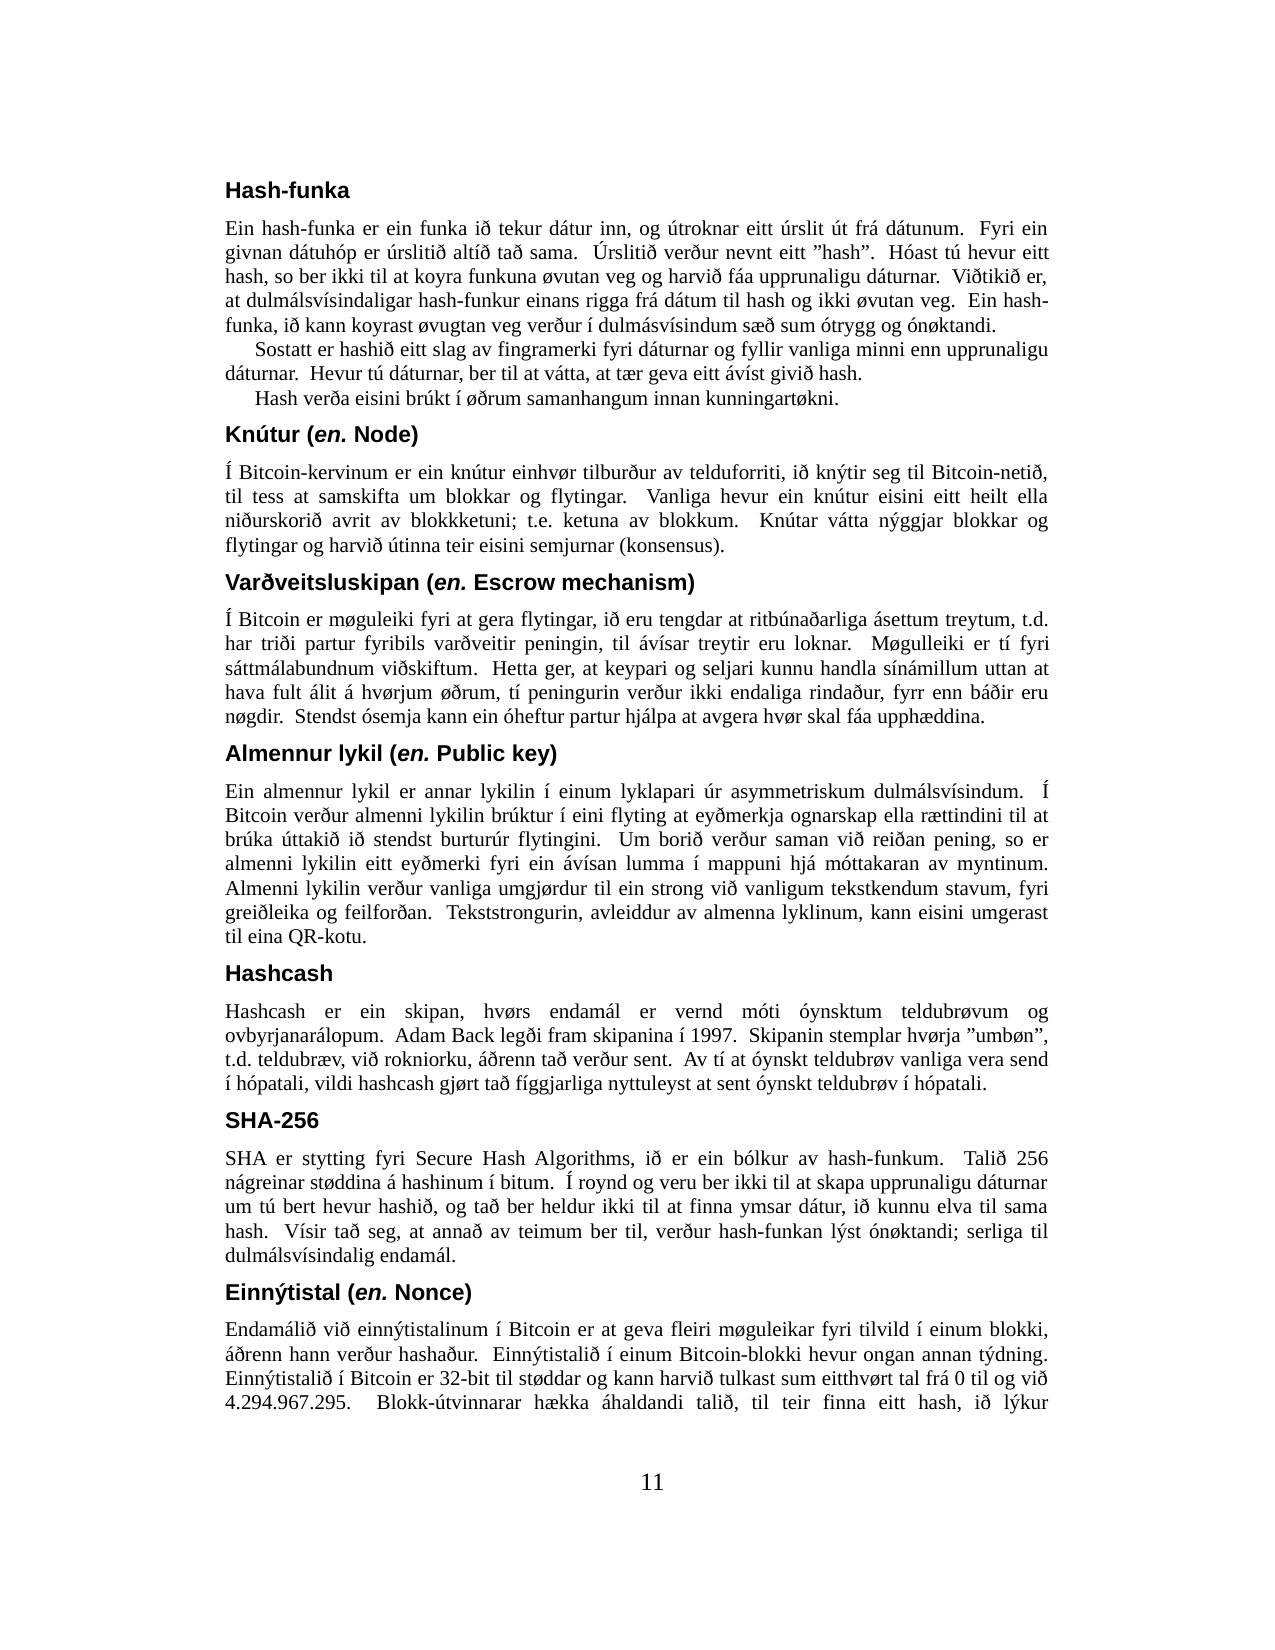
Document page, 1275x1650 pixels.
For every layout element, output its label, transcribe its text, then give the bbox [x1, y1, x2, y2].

subtitle Almennur lykil (en. Public key) [225, 740, 1050, 766]
text Endamálið við einnýtistalinum í Bitcoin er at geva fleiri møguleikar fyri tilvild í einum blokki, áðrenn hann verður hashaður. Einnýtistalið í einum Bitcoin-blokki hevur ongan annan týdning. Einnýtistalið í Bitcoin er 32-bit til støddar og kann harvið tulkast sum eitthvørt tal frá 0 til og við 4.294.967.295. Blokk-útvinnarar hækka áhaldandi talið, til teir finna eitt hash, ið lýkur [225, 1317, 1050, 1414]
text SHA er stytting fyri Secure Hash Algorithms, ið er ein bólkur av hash-funkum. Talið 256 nágreinar støddina á hashinum í bitum. Í roynd og veru ber ikki til at skapa upprunaligu dáturnar um tú bert hevur hashið, og tað ber heldur ikki til at finna ymsar dátur, ið kunnu elva til sama hash. Vísir tað seg, at annað av teimum ber til, verður hash-funkan lýst ónøktandi; serliga til dulmálsvísindalig endamál. [225, 1146, 1050, 1267]
text Ein almennur lykil er annar lykilin í einum lyklapari úr asymmetriskum dulmálsvísindum. Í Bitcoin verður almenni lykilin brúktur í eini flyting at eyðmerkja ognarskap ella rættindini til at brúka úttakið ið stendst burturúr flytingini. Um borið verður saman við reiðan pening, so er almenni lykilin eitt eyðmerki fyri ein ávísan lumma í mappuni hjá móttakaran av myntinum. Almenni lykilin verður vanliga umgjørdur til ein strong við vanligum tekstkendum stavum, fyri greiðleika og feilforðan. Tekststrongurin, avleiddur av almenna lyklinum, kann eisini umgerast til eina QR-kotu. [225, 778, 1050, 948]
subtitle Einnýtistal (en. Nonce) [225, 1279, 1050, 1305]
text Í Bitcoin er møguleiki fyri at gera flytingar, ið eru tengdar at ritbúnaðarliga ásettum treytum, t.d. har triði partur fyribils varðveitir peningin, til ávísar treytir eru loknar. Møgulleiki er tí fyri sáttmálabundnum viðskiftum. Hetta ger, at keypari og seljari kunnu handla sínámillum uttan at hava fult álit á hvørjum øðrum, tí peningurin verður ikki endaliga rindaður, fyrr enn báðir eru nøgdir. Stendst ósemja kann ein óheftur partur hjálpa at avgera hvør skal fáa upphæddina. [225, 607, 1050, 728]
text Hash verða eisini brúkt í øðrum samanhangum innan kunningartøkni. [225, 385, 1050, 409]
subtitle Varðveitsluskipan (en. Escrow mechanism) [225, 569, 1050, 595]
subtitle Hashcash [225, 960, 1050, 986]
text Í Bitcoin-kervinum er ein knútur einhvør tilburður av telduforriti, ið knýtir seg til Bitcoin-netið, til tess at samskifta um blokkar og flytingar. Vanliga hevur ein knútur eisini eitt heilt ella niðurskorið avrit av blokkketuni; t.e. ketuna av blokkum. Knútar vátta nýggjar blokkar og flytingar og harvið útinna teir eisini semjurnar (konsensus). [225, 460, 1050, 557]
subtitle SHA-256 [225, 1107, 1050, 1134]
subtitle Knútur (en. Node) [225, 421, 1050, 448]
subtitle Hash-funka [225, 177, 1050, 203]
text Ein hash-funka er ein funka ið tekur dátur inn, og útroknar eitt úrslit út frá dátunum. Fyri ein givnan dátuhóp er úrslitið altíð tað sama. Úrslitið verður nevnt eitt ”hash”. Hóast tú hevur eitt hash, so ber ikki til at koyra funkuna øvutan veg og harvið fáa upprunaligu dáturnar. Viðtikið er, at dulmálsvísindaligar hash-funkur einans rigga frá dátum til hash og ikki øvutan veg. Ein hash-funka, ið kann koyrast øvugtan veg verður í dulmásvísindum sæð sum ótrygg og ónøktandi. [225, 215, 1050, 337]
text Hashcash er ein skipan, hvørs endamál er vernd móti óynsktum teldubrøvum og ovbyrjanarálopum. Adam Back legði fram skipanina í 1997. Skipanin stemplar hvørja ”umbøn”, t.d. teldubræv, við rokniorku, áðrenn tað verður sent. Av tí at óynskt teldubrøv vanliga vera send í hópatali, vildi hashcash gjørt tað fíggjarliga nyttuleyst at sent óynskt teldubrøv í hópatali. [225, 998, 1050, 1095]
text Sostatt er hashið eitt slag av fingramerki fyri dáturnar og fyllir vanliga minni enn upprunaligu dáturnar. Hevur tú dáturnar, ber til at vátta, at tær geva eitt ávíst givið hash. [225, 337, 1050, 385]
